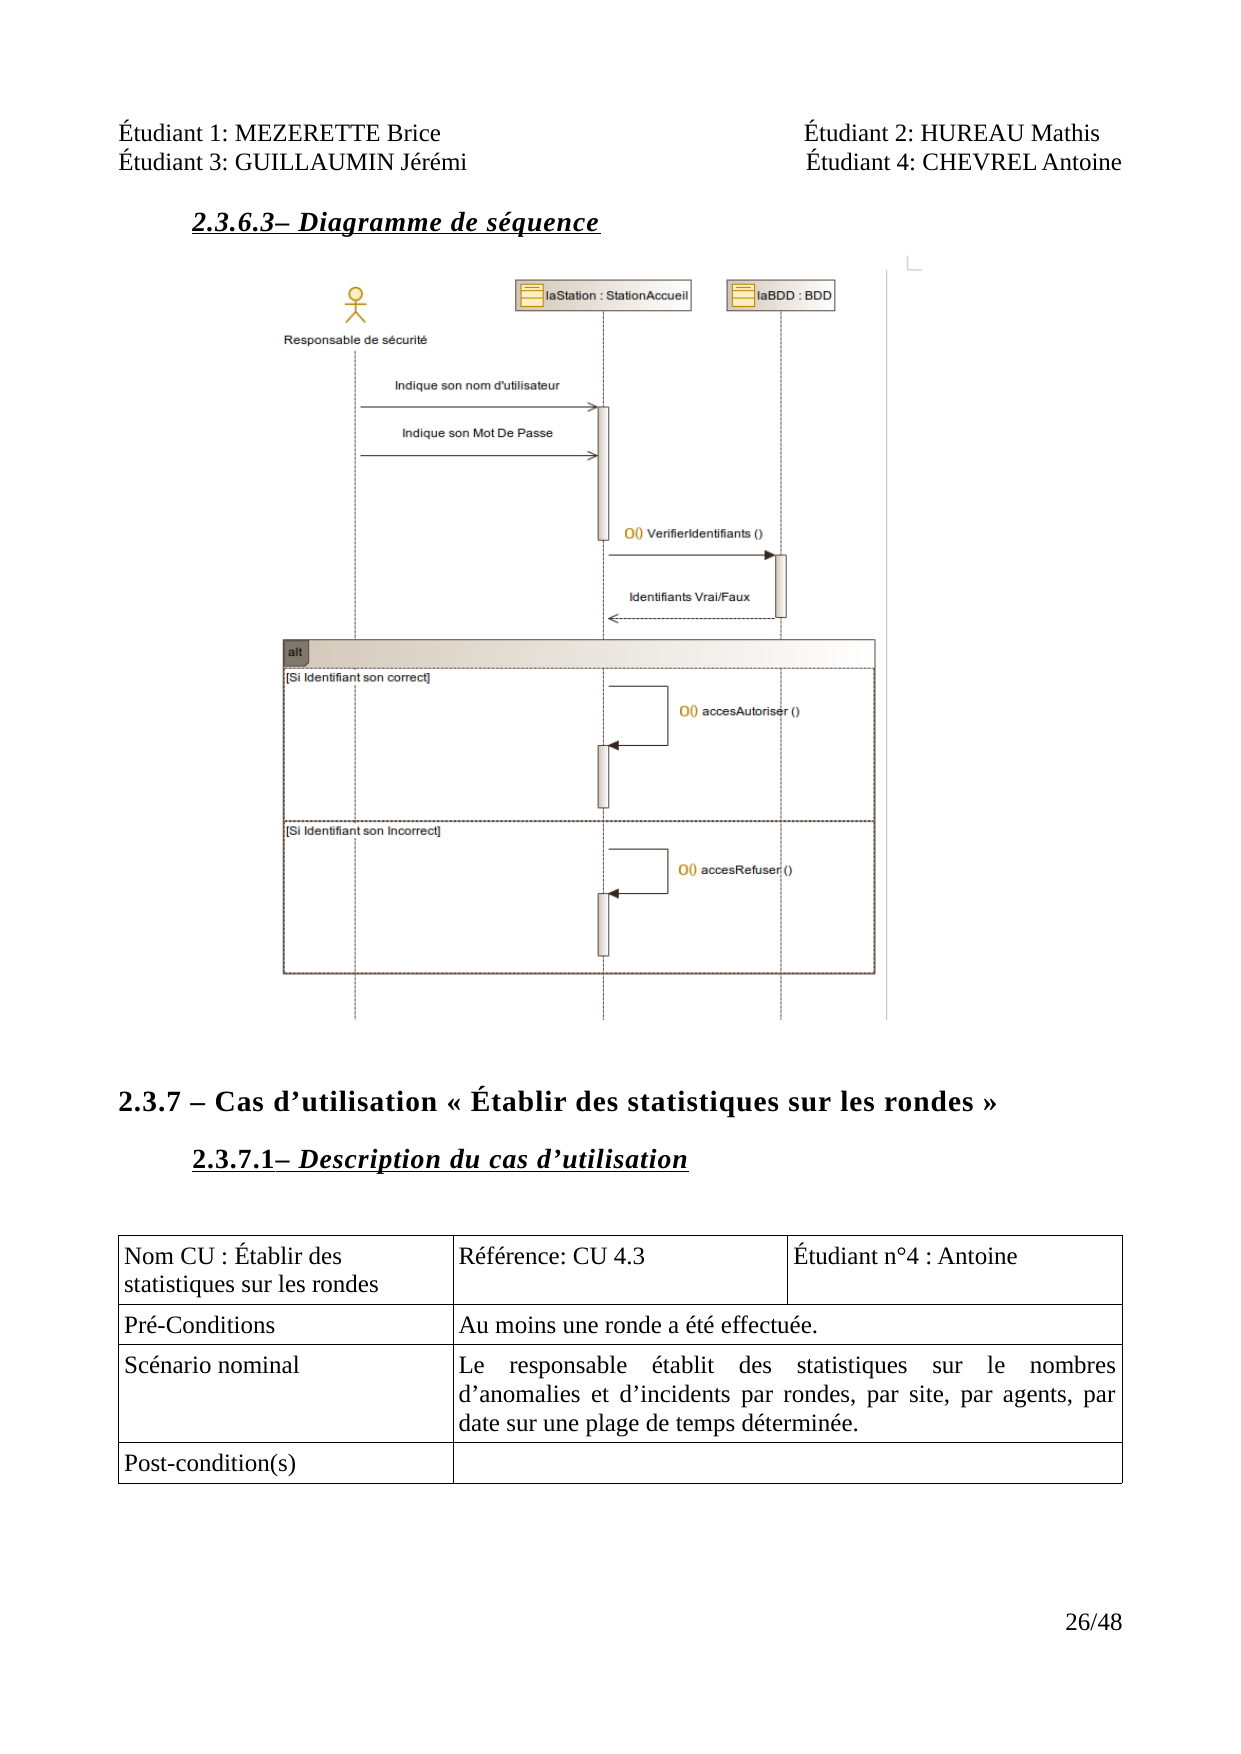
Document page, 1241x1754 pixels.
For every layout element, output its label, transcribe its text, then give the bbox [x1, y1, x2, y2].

table_cell Post-condition(s) [119, 1443, 453, 1482]
table_header Nom CU : Établir des statistiques sur les rondes [119, 1236, 453, 1304]
table_cell Au moins une ronde a été effectuée. [454, 1305, 1122, 1344]
table_cell Scénario nominal [119, 1345, 453, 1442]
subtitle 2.3.7 – Cas d’utilisation « Établir des statistiques sur les rondes » [118, 1084, 1122, 1118]
subtitle 2.3.7.1– Description du cas d’utilisation [118, 1143, 1122, 1175]
table_cell Le responsable établit des statistiques sur le nombres d’anomalies et d’incidents par rondes, par site, par agents, par date sur une plage de temps déterminée. [454, 1345, 1122, 1442]
subtitle 2.3.6.3– Diagramme de séquence [118, 205, 1122, 237]
table_header Étudiant n°4 : Antoine [788, 1236, 1122, 1304]
picture [231, 251, 940, 1020]
table_cell Pré-Conditions [119, 1305, 453, 1344]
table_cell [454, 1443, 1122, 1482]
table_header Référence: CU 4.3 [454, 1236, 787, 1304]
